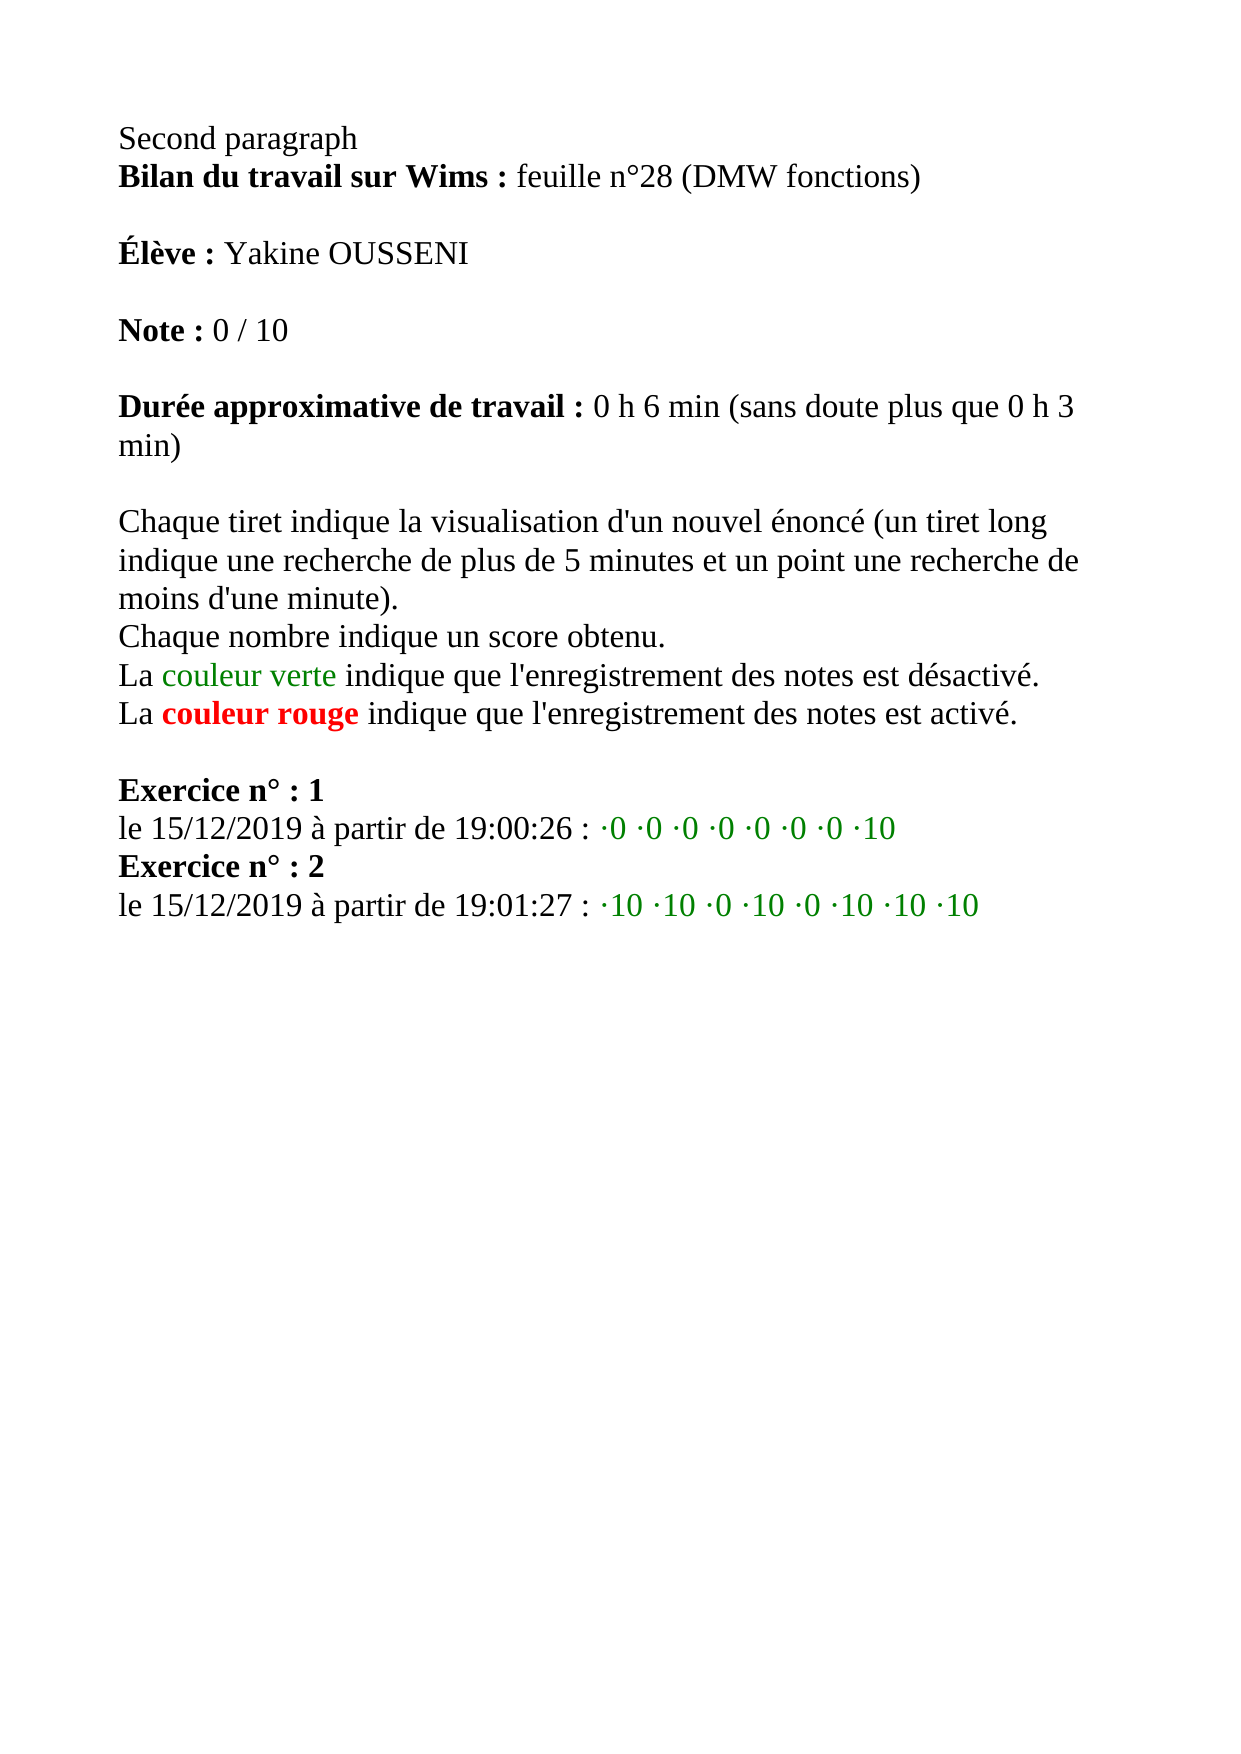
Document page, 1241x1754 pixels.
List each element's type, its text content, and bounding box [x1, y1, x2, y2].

text Note : 0 / 10 [118, 310, 1122, 348]
text le 15/12/2019 à partir de 19:01:27 : ·10 ·10 ·0 ·10 ·0 ·10 ·10 ·10 [118, 885, 1122, 923]
text Exercice n° : 2 [118, 846, 1122, 885]
text Bilan du travail sur Wims : feuille n°28 (DMW fonctions) [118, 156, 1122, 195]
text le 15/12/2019 à partir de 19:00:26 : ·0 ·0 ·0 ·0 ·0 ·0 ·0 ·10 [118, 808, 1122, 846]
text La couleur rouge indique que l'enregistrement des notes est activé. [118, 693, 1122, 731]
text Chaque tiret indique la visualisation d'un nouvel énoncé (un tiret long indique une recherche de plus de 5 minutes et un point une recherche de moins d'une minute). [118, 501, 1122, 616]
text Chaque nombre indique un score obtenu. [118, 616, 1122, 655]
text Second paragraph [118, 118, 1122, 156]
text Élève : Yakine OUSSENI [118, 233, 1122, 271]
text La couleur verte indique que l'enregistrement des notes est désactivé. [118, 655, 1122, 693]
text Durée approximative de travail : 0 h 6 min (sans doute plus que 0 h 3 min) [118, 386, 1122, 463]
text Exercice n° : 1 [118, 770, 1122, 808]
